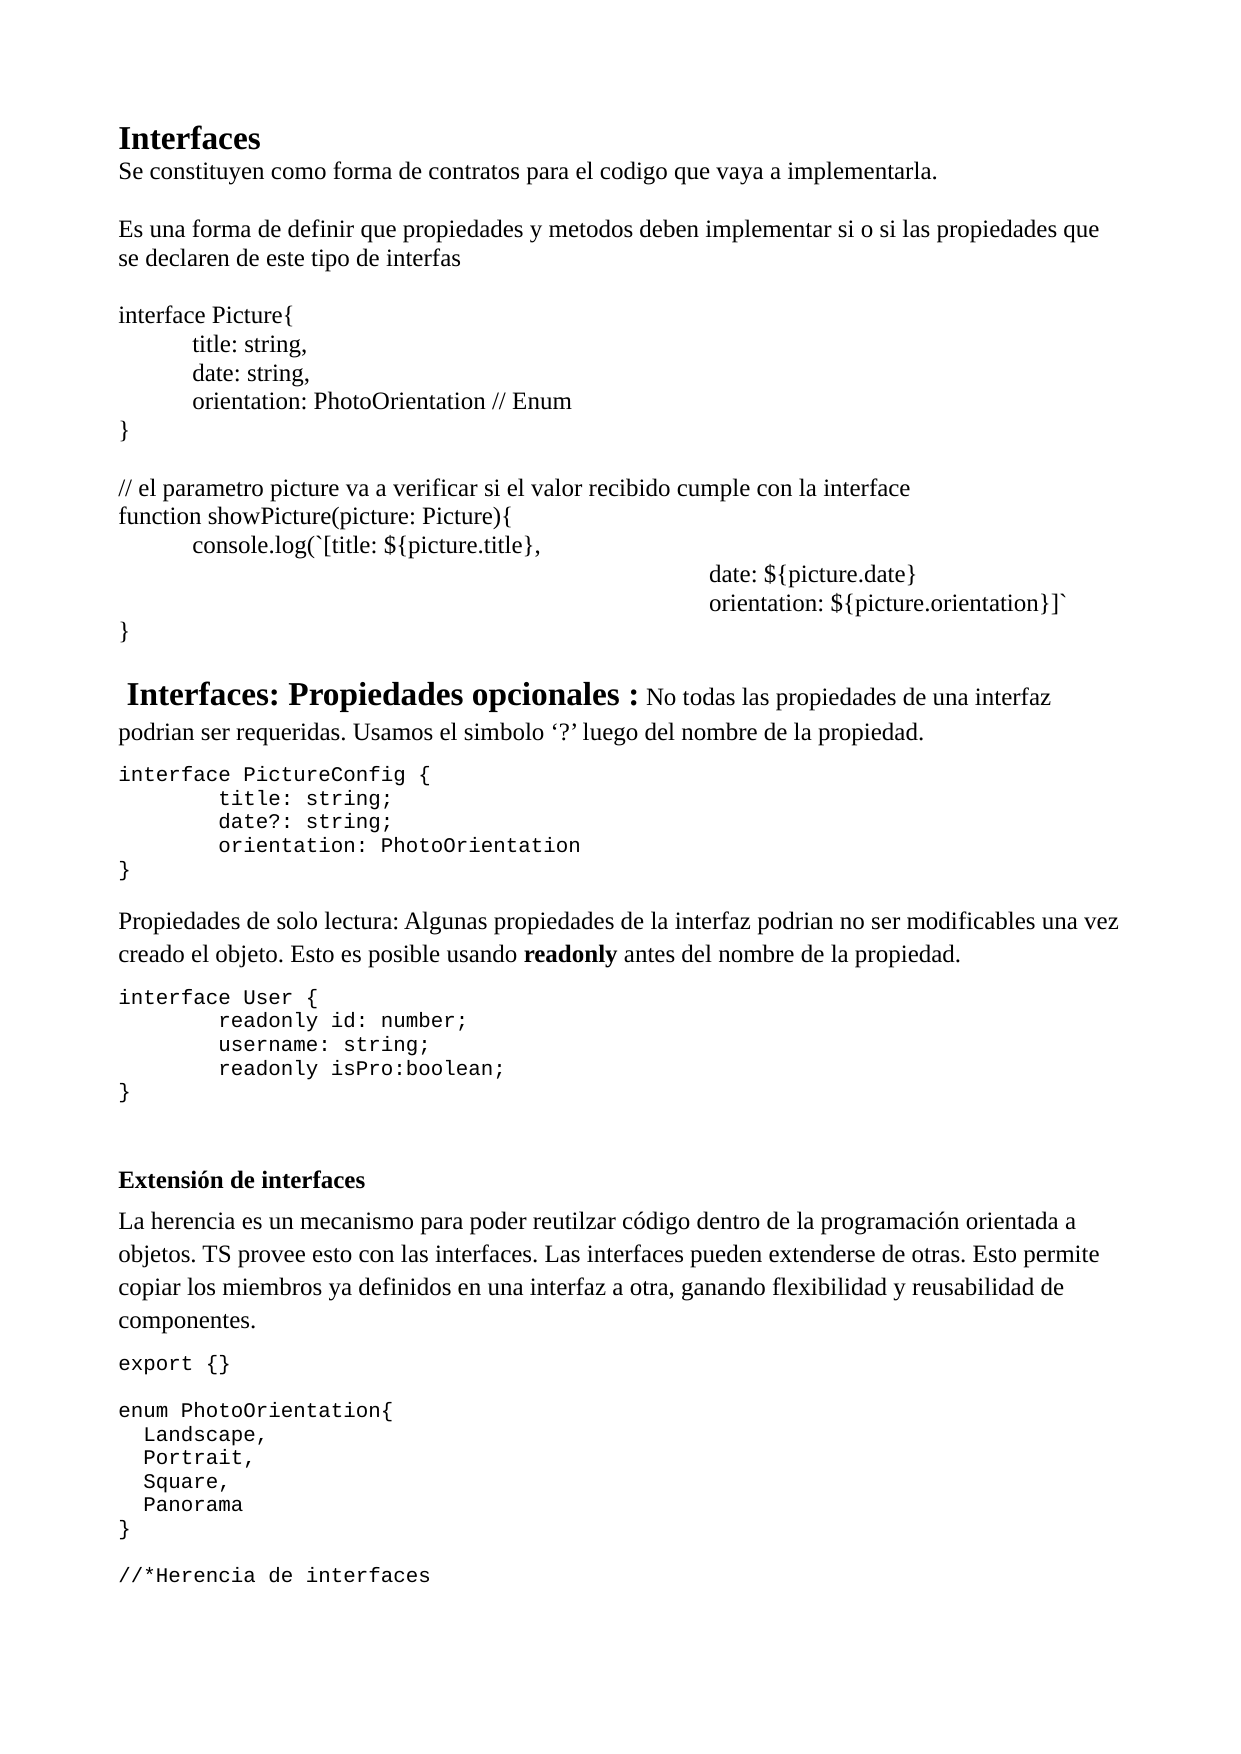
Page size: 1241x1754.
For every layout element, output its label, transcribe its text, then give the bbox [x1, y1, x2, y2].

text Portrait, [118, 1447, 1122, 1471]
text } [118, 415, 1122, 444]
text readonly isPro:boolean; [118, 1058, 1122, 1081]
text Se constituyen como forma de contratos para el codigo que vaya a implementarla. [118, 156, 1122, 185]
text Interfaces [118, 118, 1122, 156]
text La herencia es un mecanismo para poder reutilzar código dentro de la programación orientada a objetos. TS provee esto con las interfaces. Las interfaces pueden extenderse de otras. Esto permite copiar los miembros ya definidos en una interfaz a otra, ganando flexibilidad y reusabilidad de componentes. [118, 1206, 1122, 1334]
text Panorama [118, 1494, 1122, 1518]
text // el parametro picture va a verificar si el valor recibido cumple con la interface [118, 473, 1122, 501]
text export {} [118, 1353, 1122, 1376]
text orientation: PhotoOrientation // Enum [118, 386, 1122, 415]
text readonly id: number; [118, 1010, 1122, 1034]
text interface PictureConfig { [118, 764, 1122, 788]
text console.log(`[title: ${picture.title}, [118, 530, 1122, 559]
text Square, [118, 1471, 1122, 1494]
text enum PhotoOrientation{ [118, 1400, 1122, 1423]
text interface Picture{ [118, 300, 1122, 329]
text } [118, 1518, 1122, 1542]
text username: string; [118, 1034, 1122, 1058]
text orientation: PhotoOrientation [118, 835, 1122, 859]
text interface User { [118, 987, 1122, 1010]
text Es una forma de definir que propiedades y metodos deben implementar si o si las propiedades que se declaren de este tipo de interfas [118, 214, 1122, 271]
text } [118, 1081, 1122, 1105]
text Interfaces: Propiedades opcionales : No todas las propiedades de una interfaz podrian ser requeridas. Usamos el simbolo ‘?’ luego del nombre de la propiedad. [118, 674, 1122, 745]
text date: ${picture.date} [118, 559, 1122, 588]
text } [118, 616, 1122, 645]
text function showPicture(picture: Picture){ [118, 501, 1122, 530]
text title: string; [118, 788, 1122, 811]
text Landscape, [118, 1423, 1122, 1447]
text Propiedades de solo lectura: Algunas propiedades de la interfaz podrian no ser modificables una vez creado el objeto. Esto es posible usando readonly antes del nombre de la propiedad. [118, 906, 1122, 968]
text title: string, [118, 329, 1122, 358]
text date: string, [118, 358, 1122, 386]
text //*Herencia de interfaces [118, 1565, 1122, 1589]
text date?: string; [118, 811, 1122, 835]
text orientation: ${picture.orientation}]` [118, 588, 1122, 616]
text } [118, 859, 1122, 882]
subtitle Extensión de interfaces [118, 1165, 1122, 1193]
